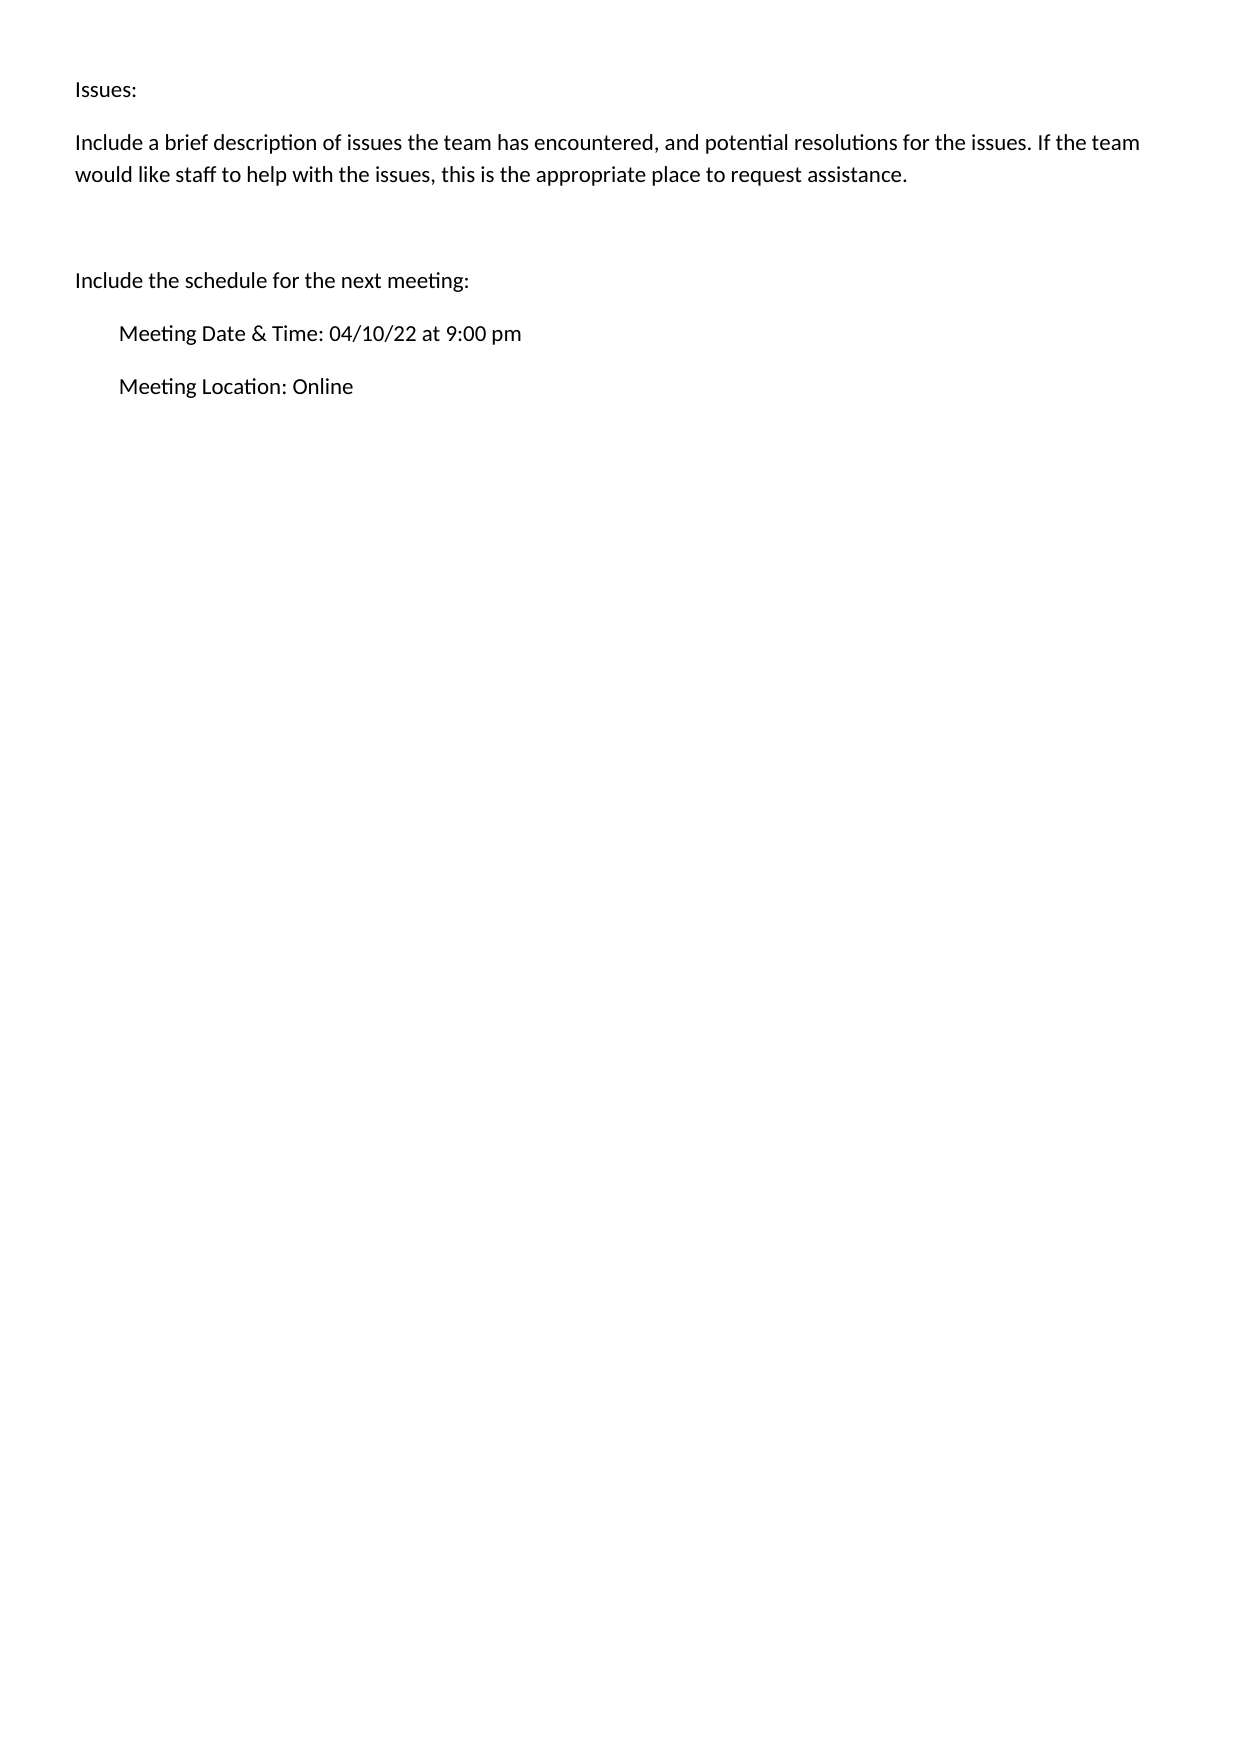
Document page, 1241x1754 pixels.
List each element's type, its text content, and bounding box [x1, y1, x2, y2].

text Meeting Location: Online [119, 372, 1165, 400]
text Include the schedule for the next meeting: [75, 266, 1165, 294]
text Issues: [75, 75, 1165, 103]
text Meeting Date & Time: 04/10/22 at 9:00 pm [119, 319, 1165, 347]
text Include a brief description of issues the team has encountered, and potential resolutions for the issues. If the team would like staff to help with the issues, this is the appropriate place to request assistance. [75, 128, 1165, 188]
